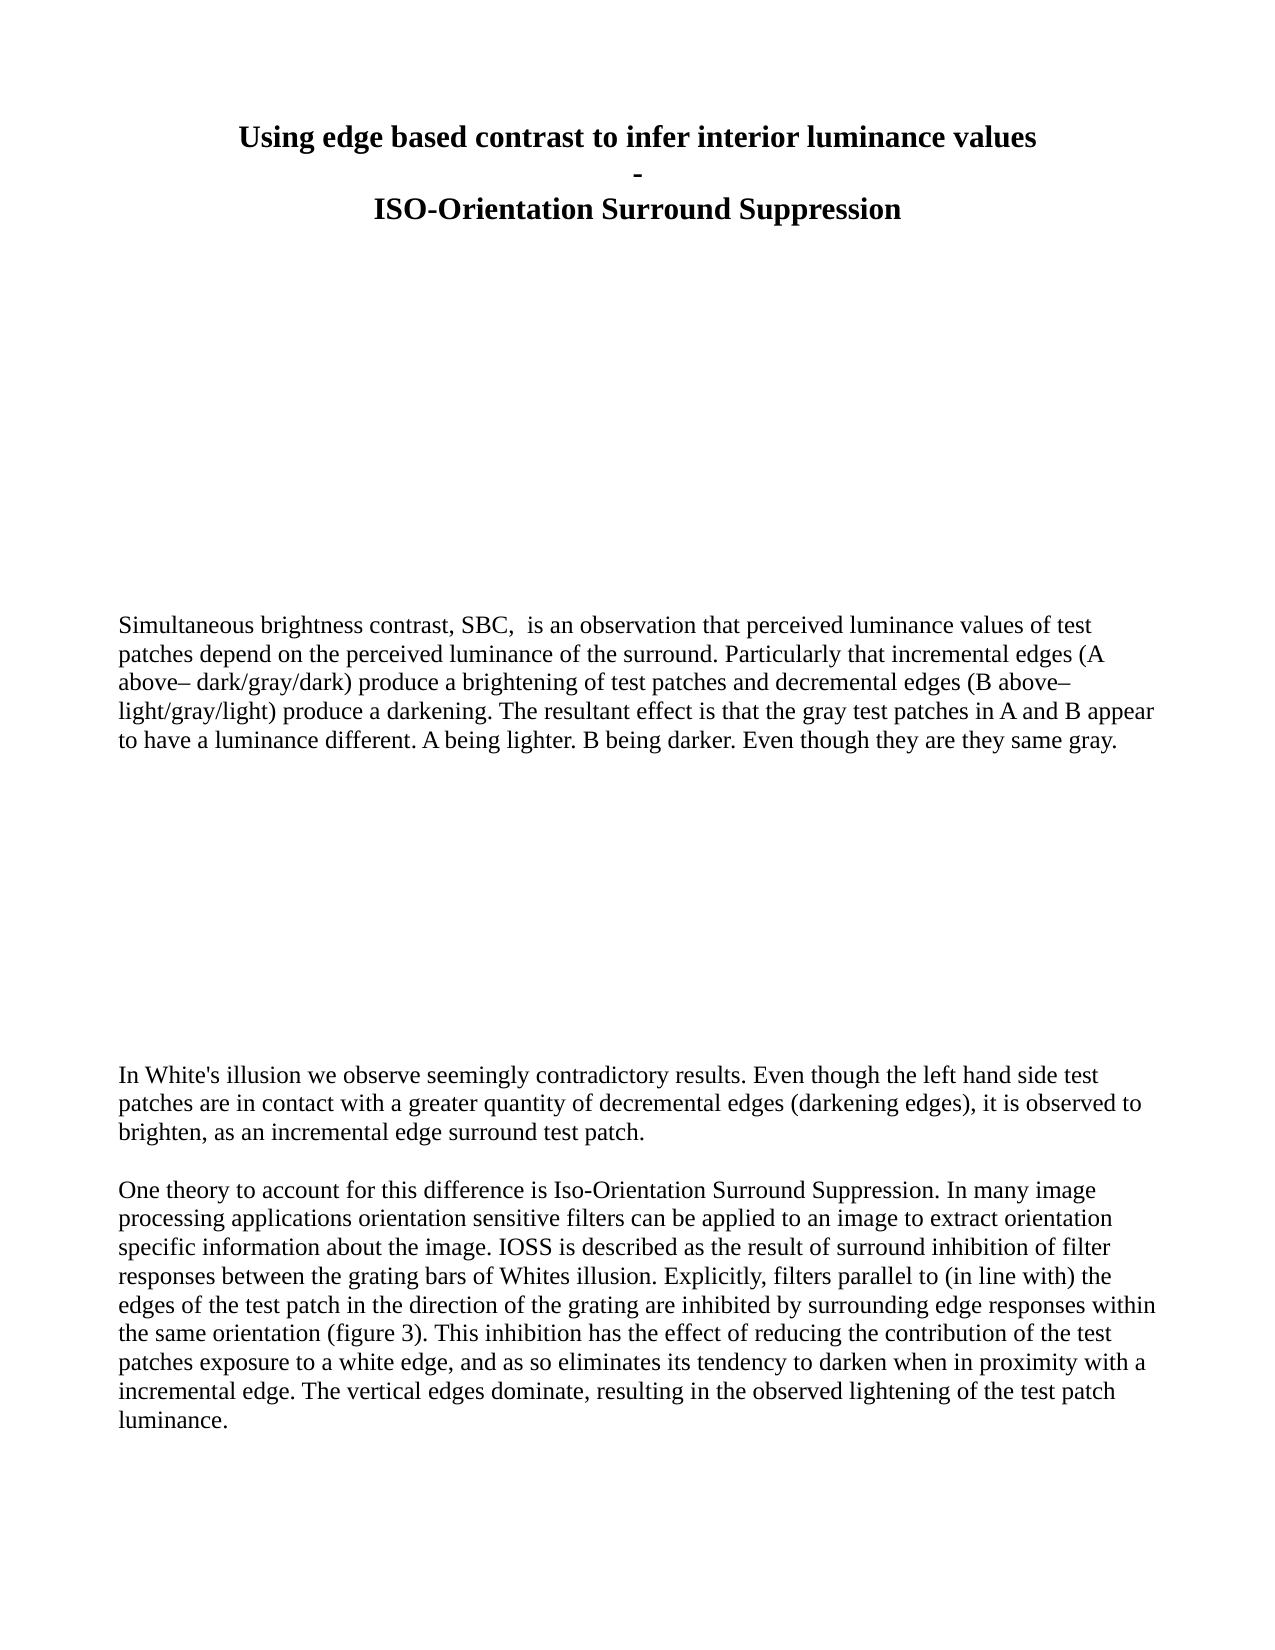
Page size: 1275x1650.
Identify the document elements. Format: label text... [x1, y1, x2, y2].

text In White's illusion we observe seemingly contradictory results. Even though the left hand side test patches are in contact with a greater quantity of decremental edges (darkening edges), it is observed to brighten, as an incremental edge surround test patch. [118, 1060, 1157, 1146]
text Using edge based contrast to infer interior luminance values [118, 118, 1157, 154]
text Simultaneous brightness contrast, SBC, is an observation that perceived luminance values of test patches depend on the perceived luminance of the surround. Particularly that incremental edges (A above– dark/gray/dark) produce a brightening of test patches and decremental edges (B above– light/gray/light) produce a darkening. The resultant effect is that the gray test patches in A and B appear to have a luminance different. A being lighter. B being darker. Even though they are they same gray. [118, 610, 1157, 754]
text One theory to account for this difference is Iso-Orientation Surround Suppression. In many image processing applications orientation sensitive filters can be applied to an image to extract orientation specific information about the image. IOSS is described as the result of surround inhibition of filter responses between the grating bars of Whites illusion. Explicitly, filters parallel to (in line with) the edges of the test patch in the direction of the grating are inhibited by surrounding edge responses within the same orientation (figure 3). This inhibition has the effect of reducing the contribution of the test patches exposure to a white edge, and as so eliminates its tendency to darken when in proximity with a incremental edge. The vertical edges dominate, resulting in the observed lightening of the test patch luminance. [118, 1175, 1157, 1433]
text ISO-Orientation Surround Suppression [118, 190, 1157, 226]
text - [118, 154, 1157, 190]
